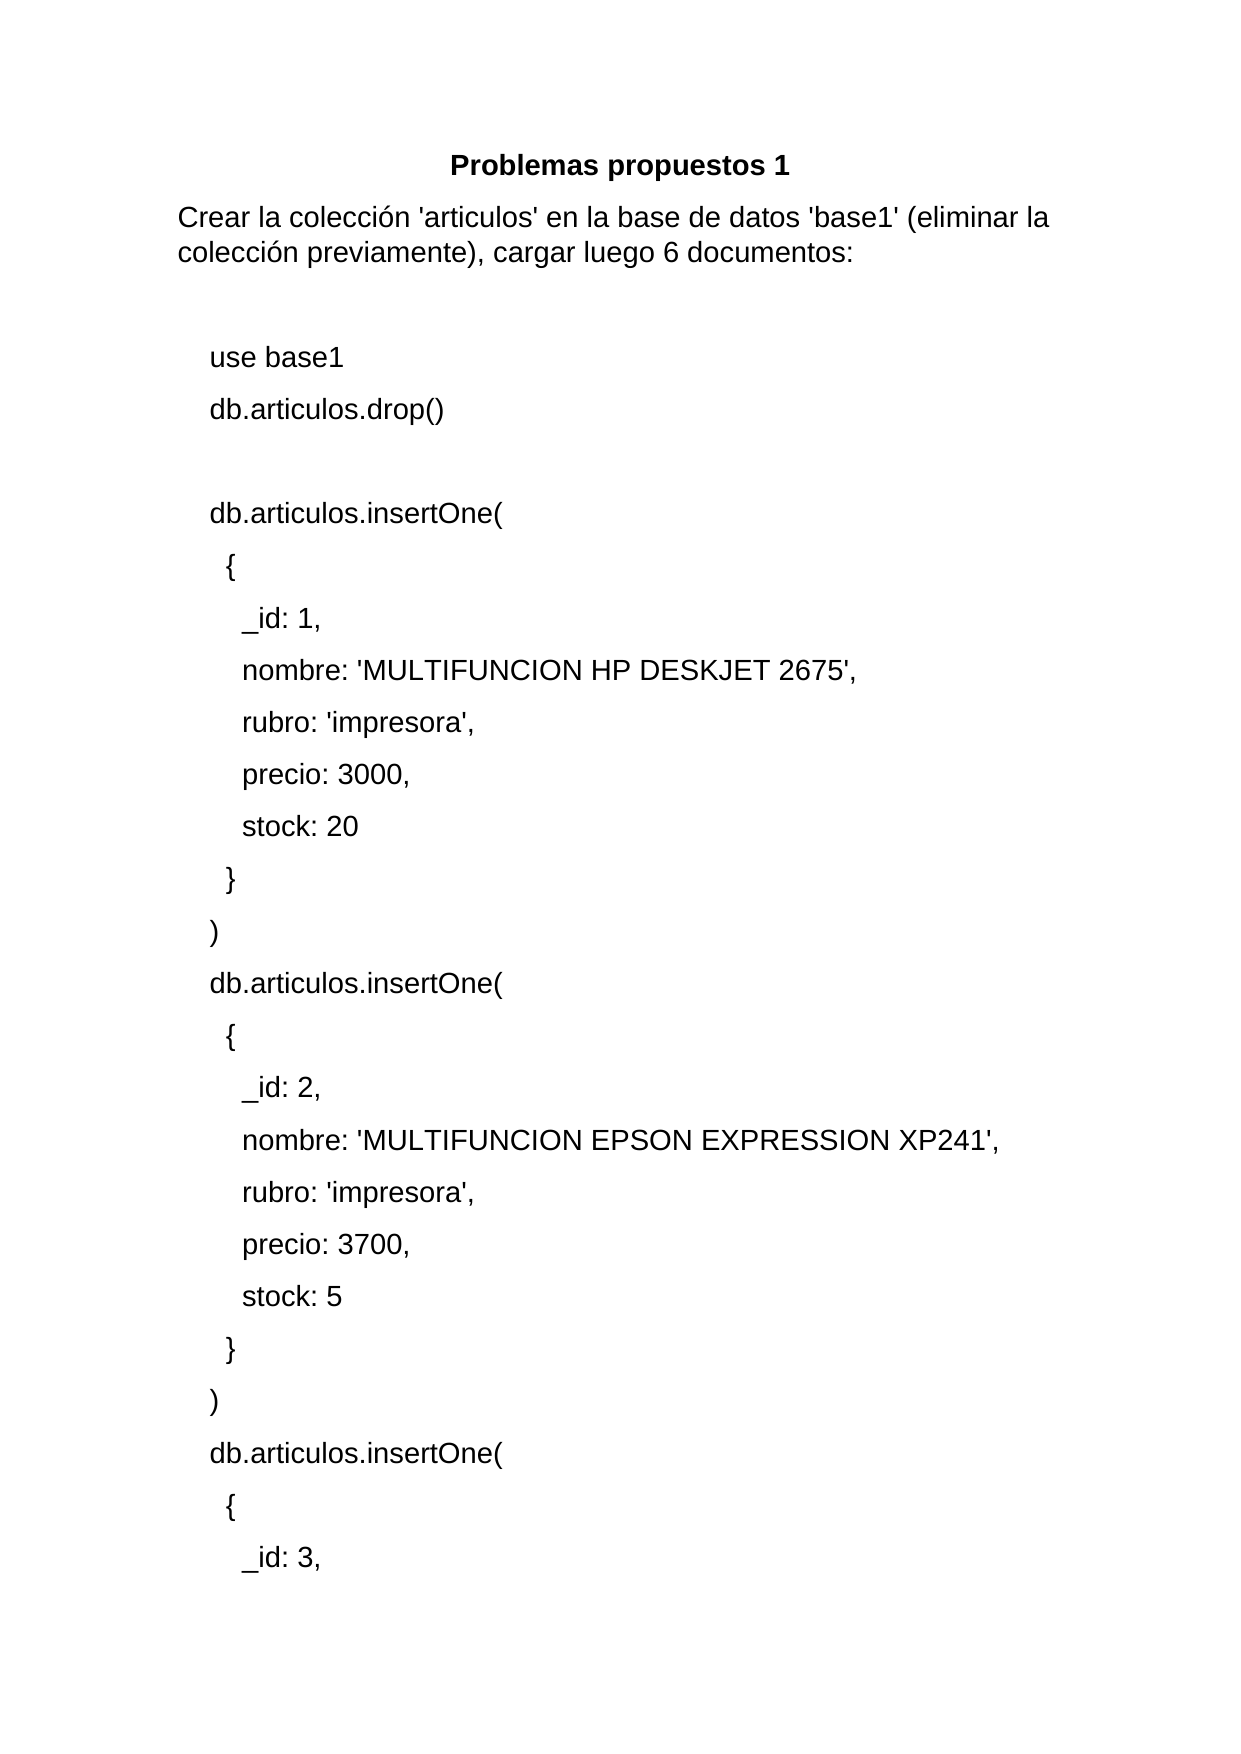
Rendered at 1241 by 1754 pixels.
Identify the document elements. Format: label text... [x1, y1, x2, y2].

text _id: 1, [177, 601, 1063, 634]
text { [177, 548, 1063, 582]
text use base1 [177, 340, 1063, 373]
text nombre: 'MULTIFUNCION EPSON EXPRESSION XP241', [177, 1122, 1063, 1156]
text db.articulos.drop() [177, 392, 1063, 425]
text rubro: 'impresora', [177, 705, 1063, 738]
text { [177, 1018, 1063, 1052]
text db.articulos.insertOne( [177, 496, 1063, 530]
text nombre: 'MULTIFUNCION HP DESKJET 2675', [177, 653, 1063, 686]
text _id: 2, [177, 1070, 1063, 1104]
text } [177, 1331, 1063, 1365]
text stock: 20 [177, 809, 1063, 843]
text ) [177, 914, 1063, 947]
text Problemas propuestos 1 [177, 148, 1063, 181]
text Crear la colección 'articulos' en la base de datos 'base1' (eliminar la colección previamente), cargar luego 6 documentos: [177, 200, 1063, 269]
text db.articulos.insertOne( [177, 1436, 1063, 1469]
text { [177, 1488, 1063, 1521]
text precio: 3700, [177, 1227, 1063, 1260]
text ) [177, 1383, 1063, 1417]
text } [177, 862, 1063, 895]
text db.articulos.insertOne( [177, 966, 1063, 999]
text stock: 5 [177, 1279, 1063, 1313]
text rubro: 'impresora', [177, 1175, 1063, 1208]
text precio: 3000, [177, 757, 1063, 791]
text _id: 3, [177, 1540, 1063, 1573]
